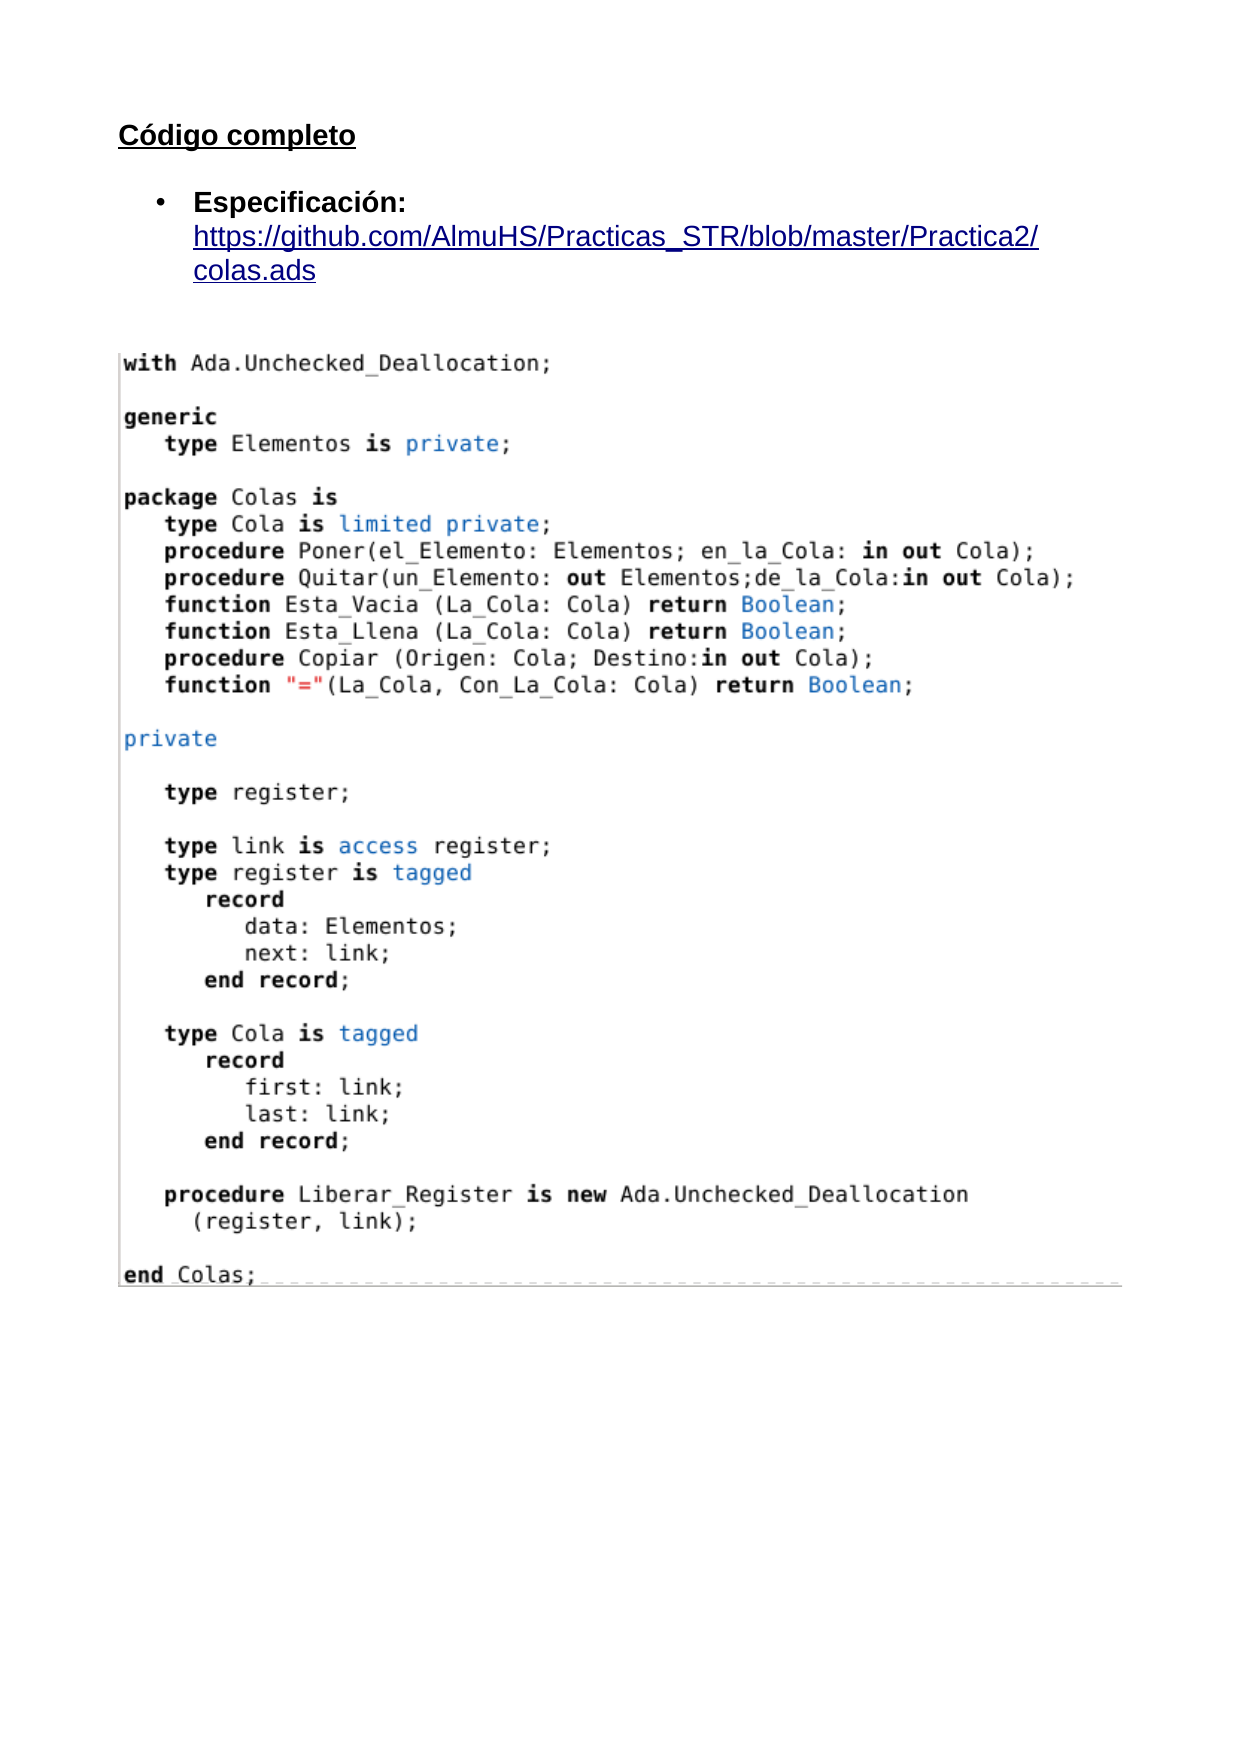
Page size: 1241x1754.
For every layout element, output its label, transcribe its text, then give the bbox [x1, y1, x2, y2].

text Código completo [118, 118, 1122, 152]
picture [118, 353, 1123, 1287]
list https://github.com/AlmuHS/Practicas_STR/blob/master/Practica2/colas.ads [156, 219, 1122, 286]
list Especificación: [156, 185, 1122, 219]
